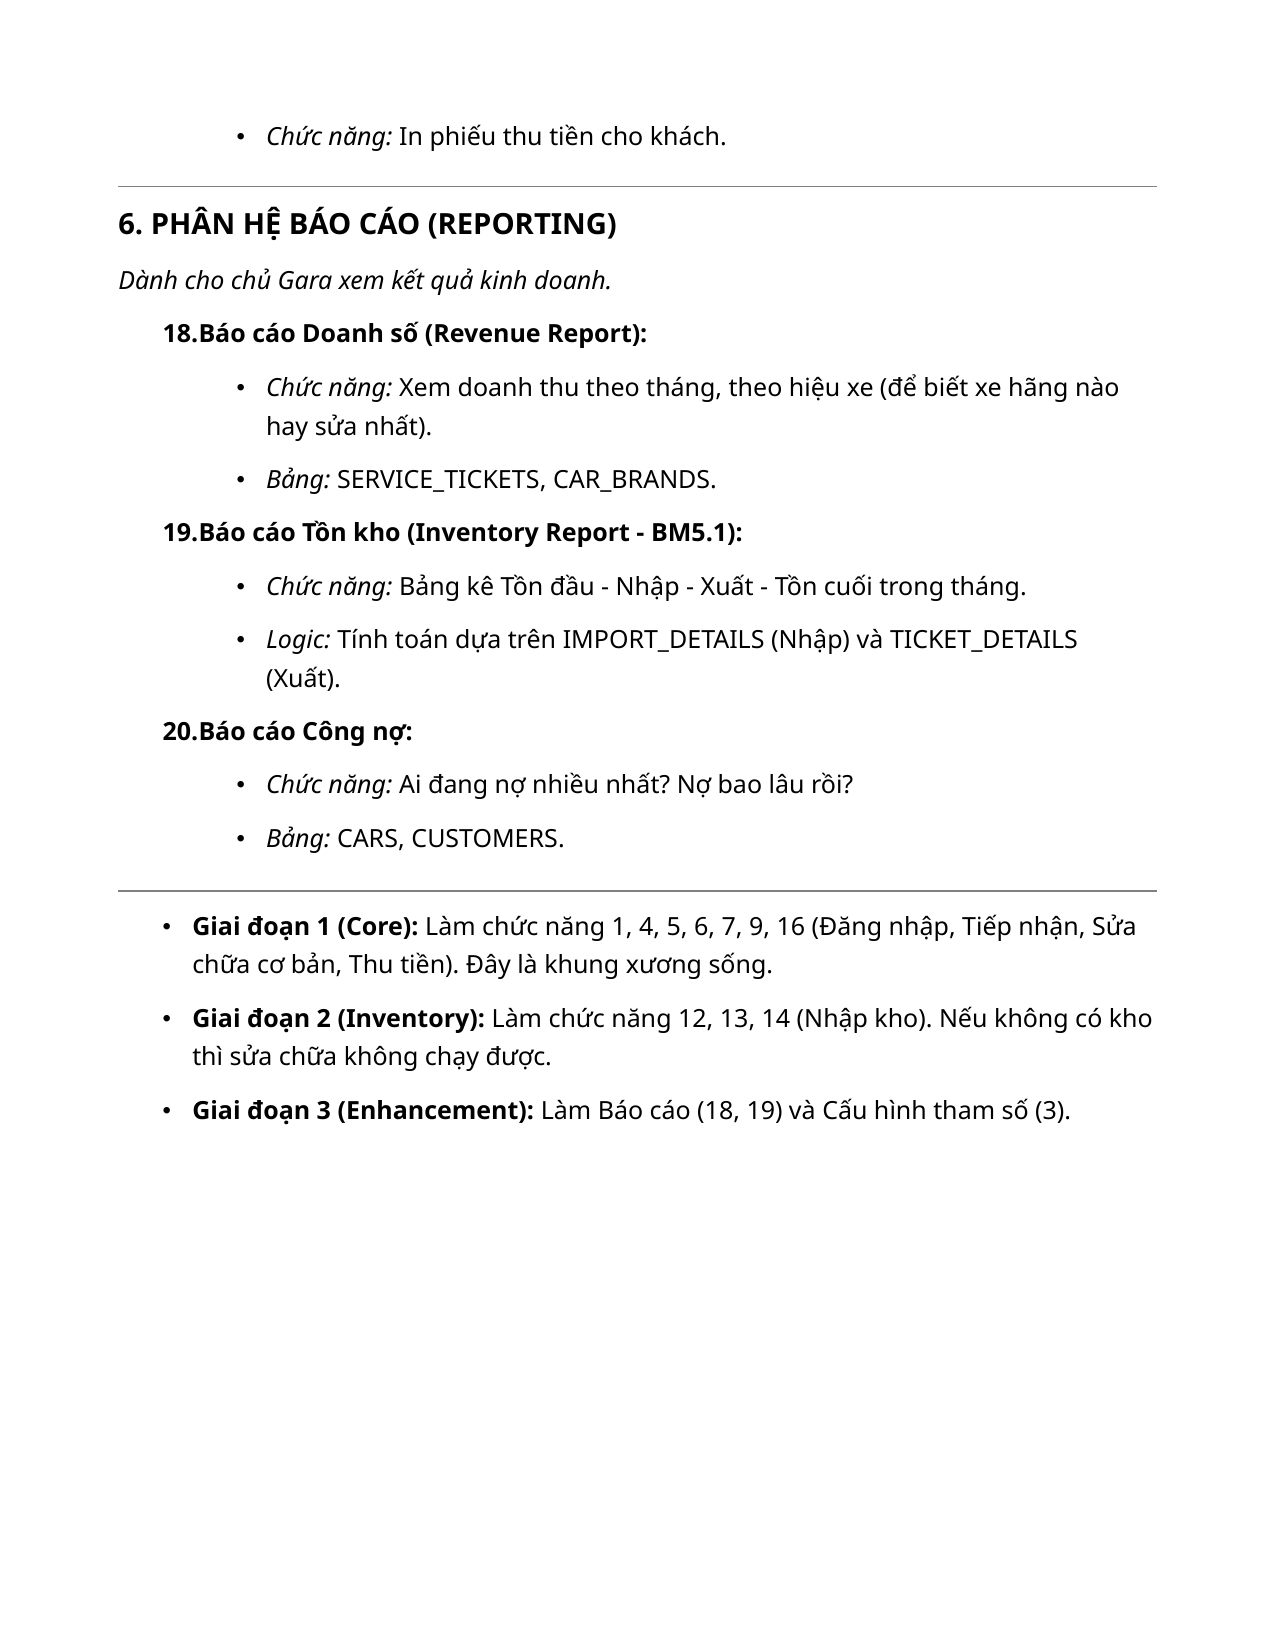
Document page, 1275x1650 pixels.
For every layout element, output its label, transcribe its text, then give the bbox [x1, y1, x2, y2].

list Chức năng: Xem doanh thu theo tháng, theo hiệu xe (để biết xe hãng nào hay sửa nhất). [236, 369, 1157, 442]
list Chức năng: In phiếu thu tiền cho khách. [236, 118, 1157, 152]
list Bảng: CARS, CUSTOMERS. [236, 820, 1157, 854]
text Dành cho chủ Gara xem kết quả kinh doanh. [118, 263, 1157, 297]
list Chức năng: Ai đang nợ nhiều nhất? Nợ bao lâu rồi? [236, 767, 1157, 801]
list Báo cáo Tồn kho (Inventory Report - BM5.1): [162, 515, 1157, 549]
list Báo cáo Công nợ: [162, 713, 1157, 748]
subtitle 6. PHÂN HỆ BÁO CÁO (REPORTING) [118, 203, 1157, 243]
list Chức năng: Bảng kê Tồn đầu - Nhập - Xuất - Tồn cuối trong tháng. [236, 568, 1157, 602]
list Bảng: SERVICE_TICKETS, CAR_BRANDS. [236, 461, 1157, 496]
list Logic: Tính toán dựa trên IMPORT_DETAILS (Nhập) và TICKET_DETAILS (Xuất). [236, 621, 1157, 694]
list Giai đoạn 2 (Inventory): Làm chức năng 12, 13, 14 (Nhập kho). Nếu không có kho thì sửa chữa không chạy được. [162, 1000, 1157, 1073]
list Báo cáo Doanh số (Revenue Report): [162, 316, 1157, 350]
list Giai đoạn 3 (Enhancement): Làm Báo cáo (18, 19) và Cấu hình tham số (3). [162, 1092, 1157, 1126]
list Giai đoạn 1 (Core): Làm chức năng 1, 4, 5, 6, 7, 9, 16 (Đăng nhập, Tiếp nhận, Sửa chữa cơ bản, Thu tiền). Đây là khung xương sống. [162, 908, 1157, 981]
